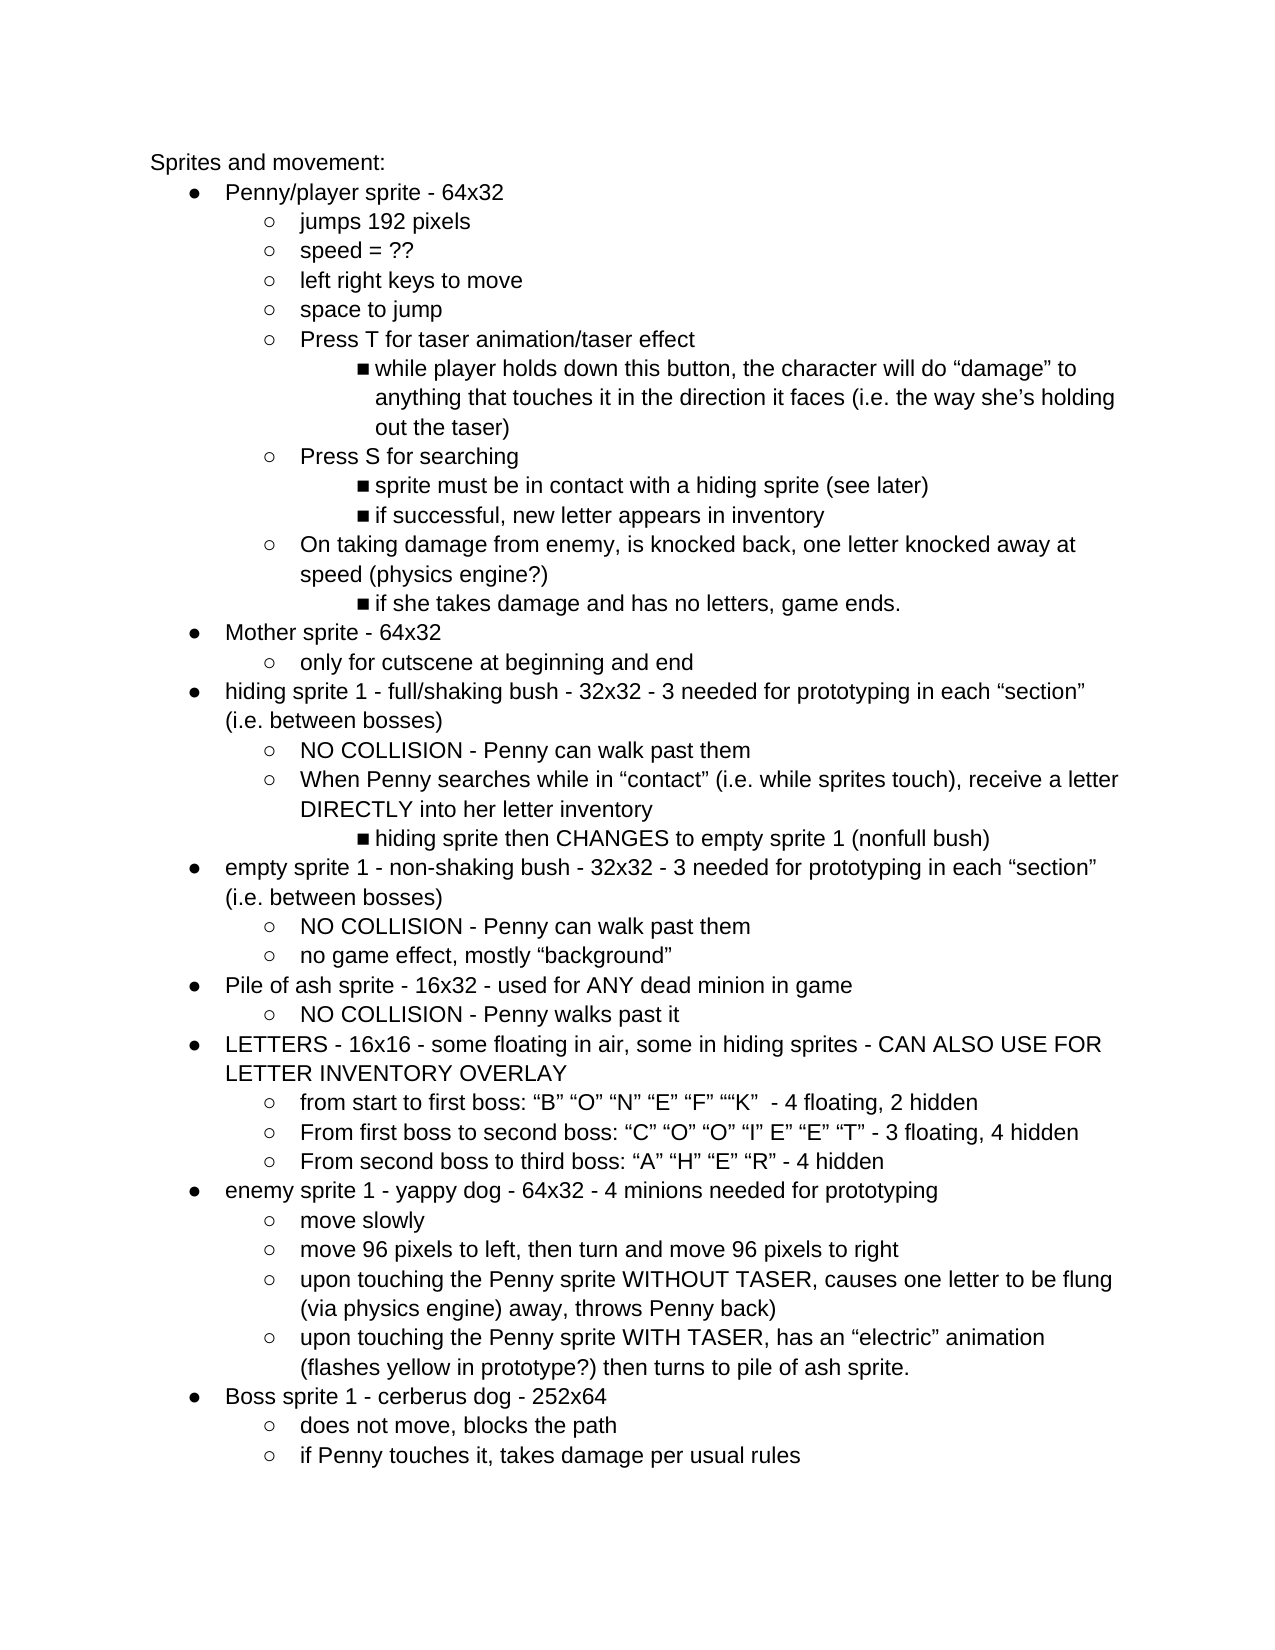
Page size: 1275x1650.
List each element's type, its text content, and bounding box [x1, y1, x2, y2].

list LETTERS - 16x16 - some floating in air, some in hiding sprites - CAN ALSO USE FOR LETTER INVENTORY OVERLAY [187, 1031, 1125, 1086]
list jumps 192 pixels [262, 209, 1125, 234]
list NO COLLISION - Penny walks past it [262, 1002, 1125, 1027]
list sprite must be in contact with a hiding sprite (see later) [356, 473, 1125, 499]
list no game effect, mostly “background” [262, 943, 1125, 969]
list left right keys to move [262, 267, 1125, 293]
list if successful, new letter appears in inventory [356, 502, 1125, 528]
list Pile of ash sprite - 16x32 - used for ANY dead minion in game [187, 972, 1125, 998]
list while player holds down this button, the character will do “damage” to anything that touches it in the direction it faces (i.e. the way she’s holding out the taser) [356, 356, 1125, 440]
list Press S for searching [262, 444, 1125, 469]
list NO COLLISION - Penny can walk past them [262, 737, 1125, 763]
list speed = ?? [262, 238, 1125, 264]
list empty sprite 1 - non-shaking bush - 32x32 - 3 needed for prototyping in each “section” (i.e. between bosses) [187, 855, 1125, 910]
list if she takes damage and has no letters, game ends. [356, 591, 1125, 616]
list Penny/player sprite - 64x32 [187, 179, 1125, 205]
list Boss sprite 1 - cerberus dog - 252x64 [187, 1384, 1125, 1409]
list enemy sprite 1 - yappy dog - 64x32 - 4 minions needed for prototyping [187, 1178, 1125, 1204]
list When Penny searches while in “contact” (i.e. while sprites touch), receive a letter DIRECTLY into her letter inventory [262, 767, 1125, 822]
list upon touching the Penny sprite WITH TASER, has an “electric” animation (flashes yellow in prototype?) then turns to pile of ash sprite. [262, 1325, 1125, 1380]
list From second boss to third boss: “A” “H” “E” “R” - 4 hidden [262, 1149, 1125, 1174]
text Sprites and movement: [150, 150, 1125, 176]
list Mother sprite - 64x32 [187, 620, 1125, 646]
list from start to first boss: “B” “O” “N” “E” “F” ““K” - 4 floating, 2 hidden [262, 1090, 1125, 1116]
list NO COLLISION - Penny can walk past them [262, 914, 1125, 939]
list space to jump [262, 297, 1125, 322]
list only for cutscene at beginning and end [262, 649, 1125, 675]
list if Penny touches it, takes damage per usual rules [262, 1442, 1125, 1468]
list On taking damage from enemy, is knocked back, one letter knocked away at speed (physics engine?) [262, 532, 1125, 587]
list move 96 pixels to left, then turn and move 96 pixels to right [262, 1237, 1125, 1262]
list From first boss to second boss: “C” “O” “O” “I” E” “E” “T” - 3 floating, 4 hidden [262, 1119, 1125, 1145]
list does not move, blocks the path [262, 1413, 1125, 1439]
list hiding sprite then CHANGES to empty sprite 1 (nonfull bush) [356, 826, 1125, 851]
list upon touching the Penny sprite WITHOUT TASER, causes one letter to be flung (via physics engine) away, throws Penny back) [262, 1266, 1125, 1321]
list move slowly [262, 1207, 1125, 1233]
list Press T for taser animation/taser effect [262, 326, 1125, 352]
list hiding sprite 1 - full/shaking bush - 32x32 - 3 needed for prototyping in each “section” (i.e. between bosses) [187, 679, 1125, 734]
